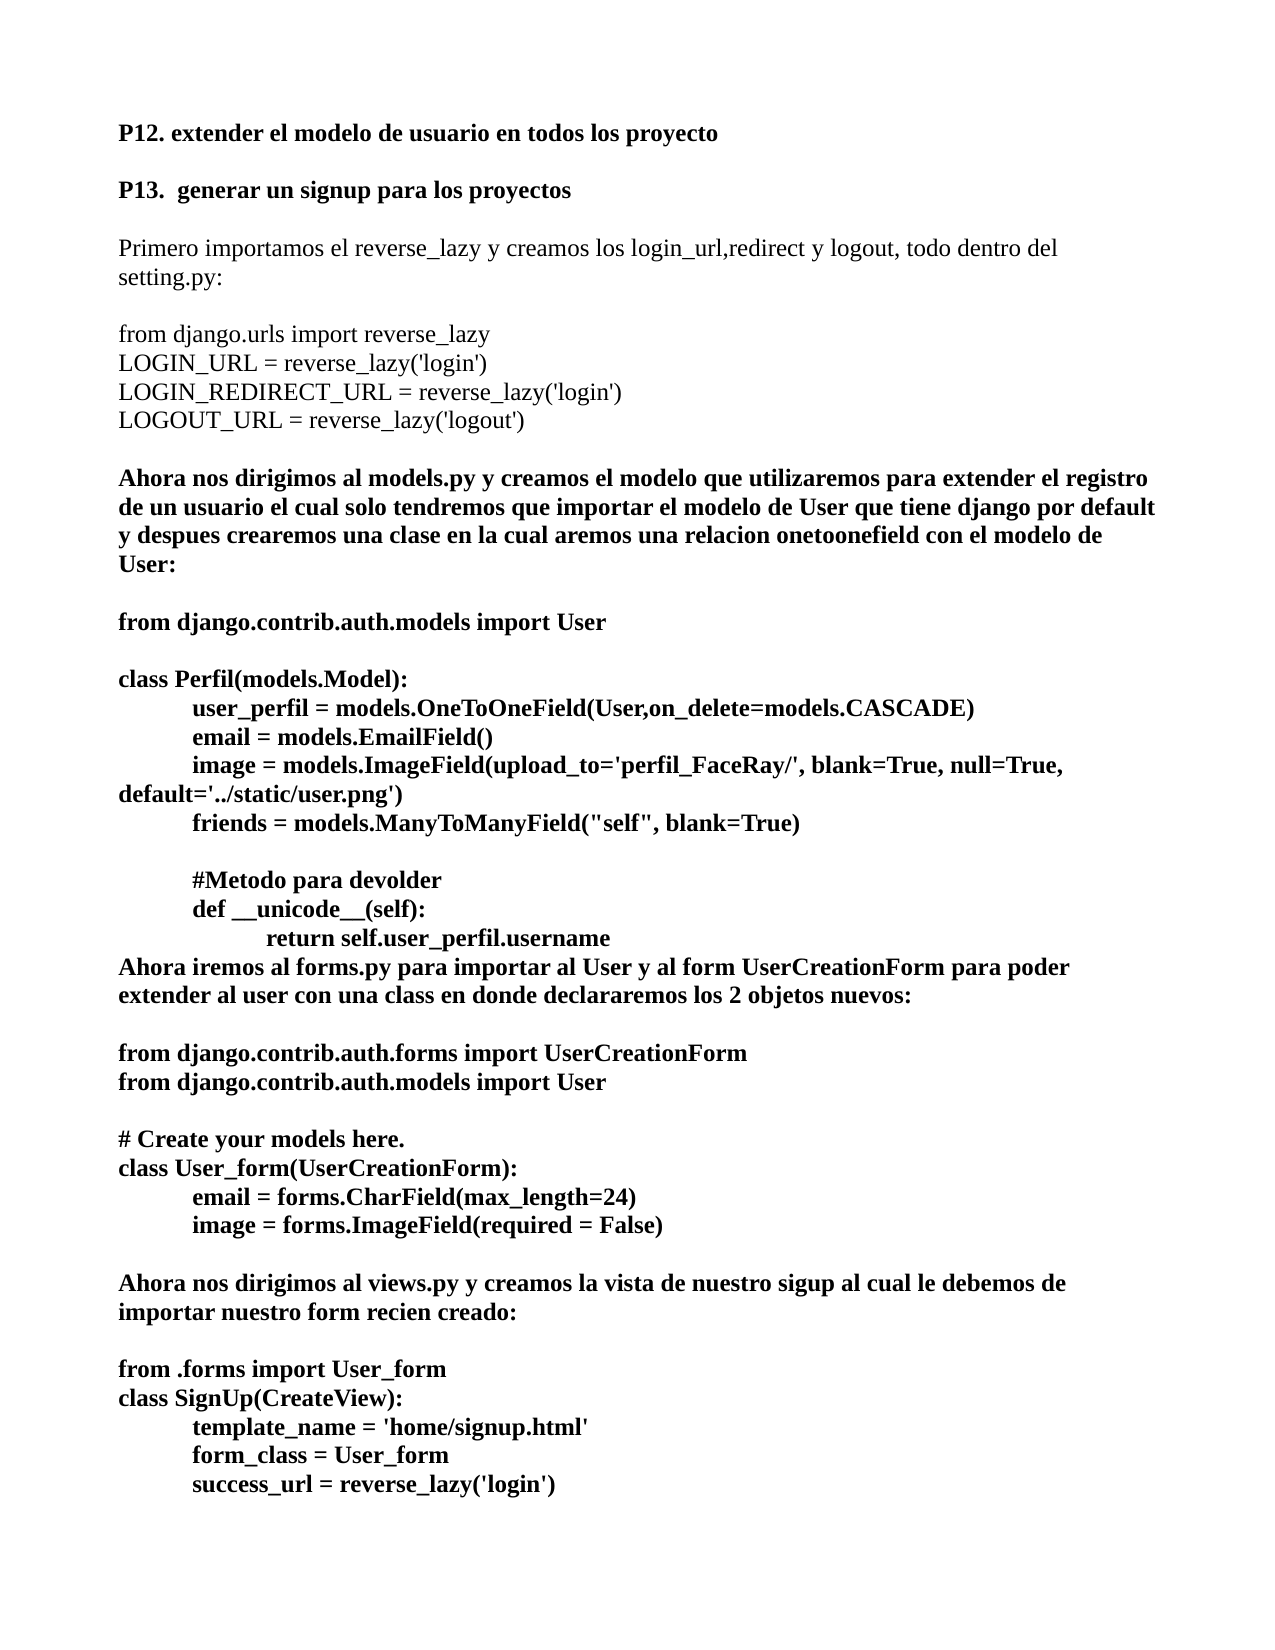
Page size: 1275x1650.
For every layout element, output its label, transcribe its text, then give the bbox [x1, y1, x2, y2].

text form_class = User_form [118, 1441, 1157, 1469]
text image = models.ImageField(upload_to='perfil_FaceRay/', blank=True, null=True, default='../static/user.png') [118, 751, 1157, 808]
text from django.contrib.auth.models import User [118, 1067, 1157, 1096]
text LOGOUT_URL = reverse_lazy('logout') [118, 406, 1157, 434]
text success_url = reverse_lazy('login') [118, 1469, 1157, 1498]
text def __unicode__(self): [118, 894, 1157, 923]
text P12. extender el modelo de usuario en todos los proyecto [118, 118, 1157, 147]
text class SignUp(CreateView): [118, 1383, 1157, 1412]
text class User_form(UserCreationForm): [118, 1153, 1157, 1182]
text email = models.EmailField() [118, 722, 1157, 751]
text LOGIN_REDIRECT_URL = reverse_lazy('login') [118, 377, 1157, 406]
text return self.user_perfil.username [118, 923, 1157, 952]
text # Create your models here. [118, 1124, 1157, 1153]
text from django.contrib.auth.models import User [118, 607, 1157, 636]
text from django.contrib.auth.forms import UserCreationForm [118, 1038, 1157, 1067]
text class Perfil(models.Model): [118, 664, 1157, 693]
text P13. generar un signup para los proyectos [118, 176, 1157, 204]
text email = forms.CharField(max_length=24) [118, 1182, 1157, 1211]
text from django.urls import reverse_lazy [118, 319, 1157, 348]
text Ahora iremos al forms.py para importar al User y al form UserCreationForm para poder extender al user con una class en donde declararemos los 2 objetos nuevos: [118, 952, 1157, 1009]
text Ahora nos dirigimos al models.py y creamos el modelo que utilizaremos para extender el registro de un usuario el cual solo tendremos que importar el modelo de User que tiene django por default y despues crearemos una clase en la cual aremos una relacion onetoonefield con el modelo de User: [118, 463, 1157, 578]
text image = forms.ImageField(required = False) [118, 1211, 1157, 1239]
text Ahora nos dirigimos al views.py y creamos la vista de nuestro sigup al cual le debemos de importar nuestro form recien creado: [118, 1268, 1157, 1326]
text user_perfil = models.OneToOneField(User,on_delete=models.CASCADE) [118, 693, 1157, 722]
text #Metodo para devolder [118, 866, 1157, 894]
text from .forms import User_form [118, 1354, 1157, 1383]
text Primero importamos el reverse_lazy y creamos los login_url,redirect y logout, todo dentro del setting.py: [118, 233, 1157, 291]
text template_name = 'home/signup.html' [118, 1412, 1157, 1441]
text LOGIN_URL = reverse_lazy('login') [118, 348, 1157, 377]
text friends = models.ManyToManyField("self", blank=True) [118, 808, 1157, 837]
